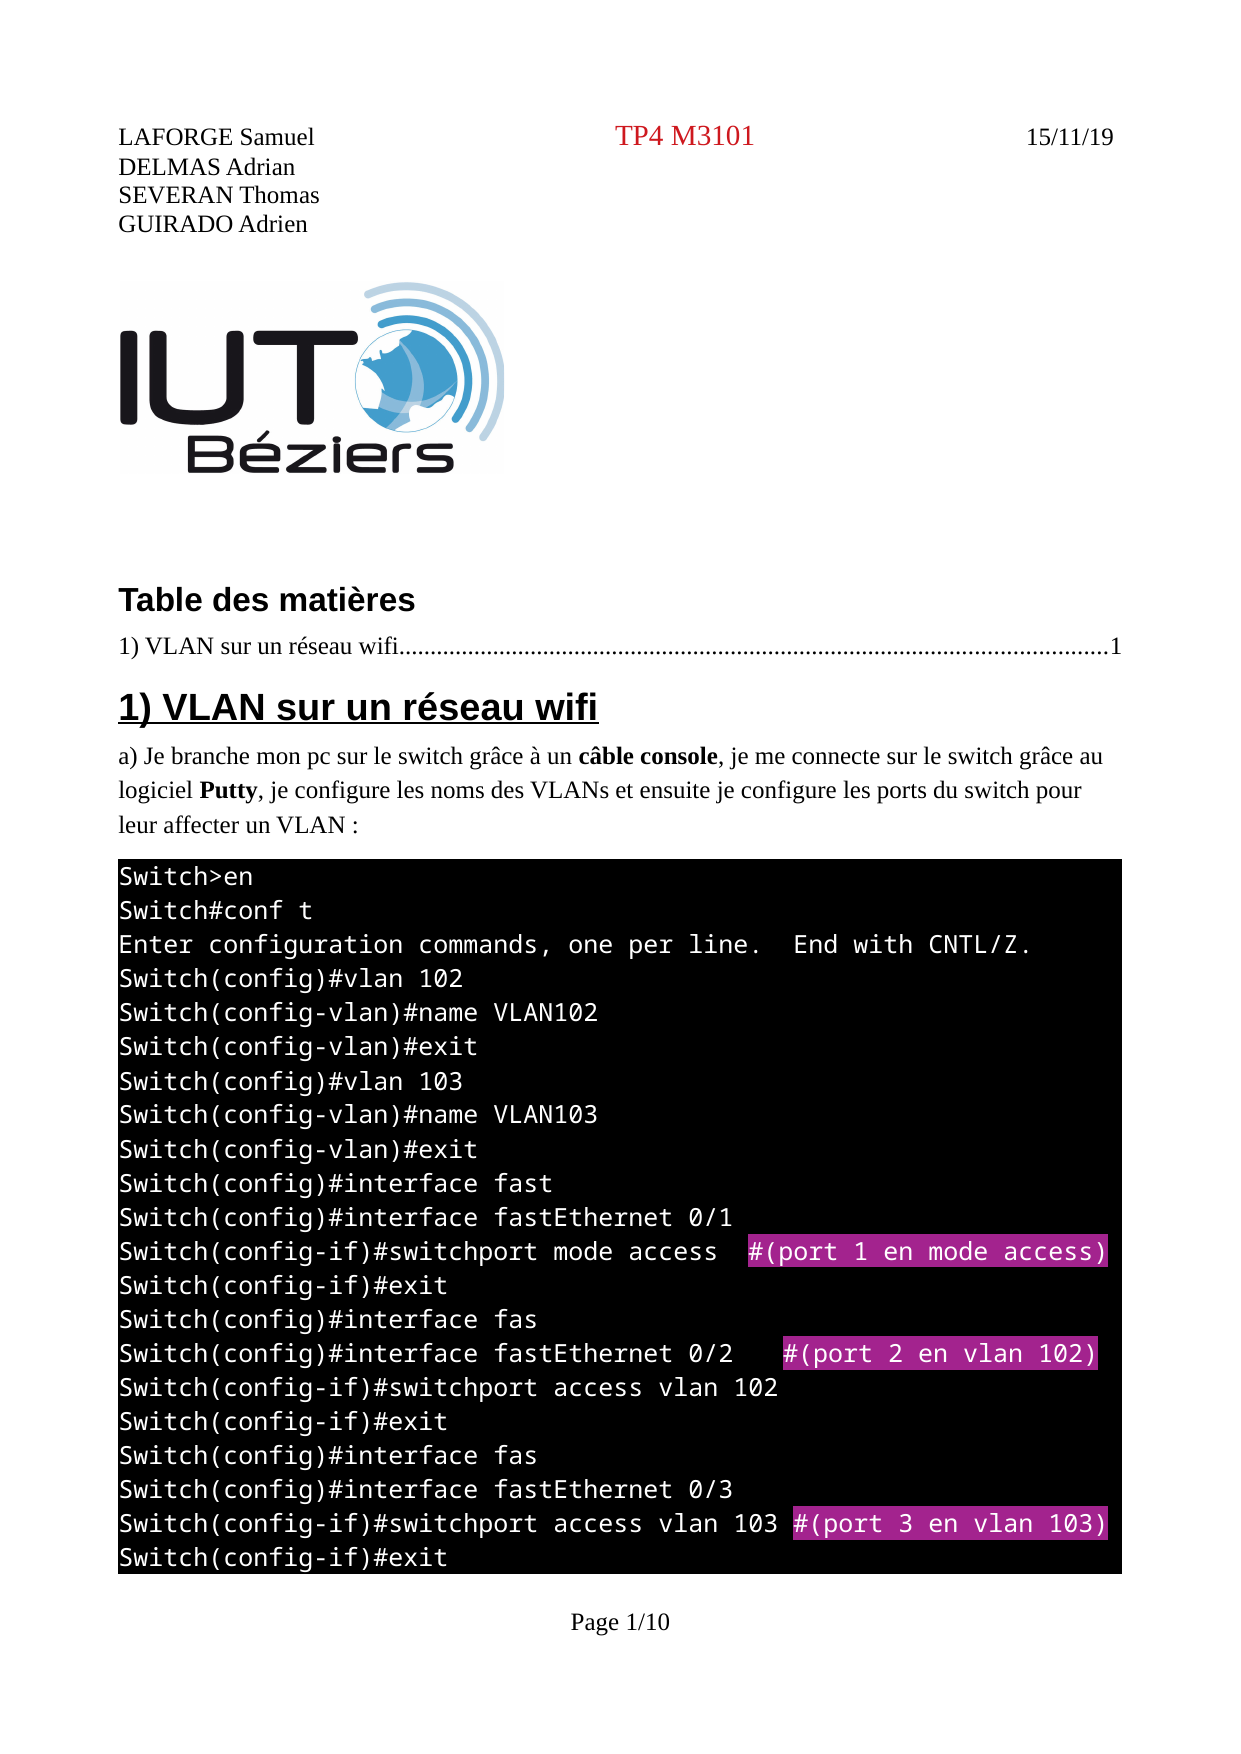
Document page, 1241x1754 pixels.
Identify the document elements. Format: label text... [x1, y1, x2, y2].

text Switch(config)#vlan 103 [118, 1063, 1122, 1097]
text Switch(config)#vlan 102 [118, 961, 1122, 995]
text Switch(config)#interface fastEthernet 0/3 [118, 1472, 1122, 1506]
text Switch(config-if)#switchport access vlan 102 [118, 1370, 1122, 1404]
text Switch(config-vlan)#exit [118, 1131, 1122, 1165]
text Switch(config-if)#switchport mode access #(port 1 en mode access) [118, 1233, 1122, 1267]
text Switch(config)#interface fast [118, 1165, 1122, 1199]
text Switch(config-vlan)#name VLAN102 [118, 995, 1122, 1029]
text Switch(config-vlan)#exit [118, 1029, 1122, 1063]
subtitle Table des matières [118, 580, 1122, 618]
text Switch(config-vlan)#name VLAN103 [118, 1097, 1122, 1131]
text Switch(config)#interface fas [118, 1438, 1122, 1472]
text Switch(config)#interface fastEthernet 0/1 [118, 1199, 1122, 1233]
text Switch(config-if)#switchport access vlan 103 #(port 3 en vlan 103) [118, 1506, 1122, 1540]
text Switch(config-if)#exit [118, 1404, 1122, 1438]
subtitle 1) VLAN sur un réseau wifi [118, 684, 1122, 728]
text Switch#conf t [118, 893, 1122, 927]
picture [120, 281, 505, 474]
text Switch(config)#interface fastEthernet 0/2 #(port 2 en vlan 102) [118, 1336, 1122, 1370]
text Switch(config-if)#exit [118, 1540, 1122, 1574]
text Enter configuration commands, one per line. End with CNTL/Z. [118, 927, 1122, 961]
text Switch>en [118, 859, 1122, 893]
text 1) VLAN sur un réseau wifi 1 [118, 631, 1122, 659]
text Switch(config)#interface fas [118, 1302, 1122, 1336]
text a) Je branche mon pc sur le switch grâce à un câble console, je me connecte sur le switch grâce au logiciel Putty, je configure les noms des VLANs et ensuite je configure les ports du switch pour leur affecter un VLAN : [118, 741, 1122, 838]
text Switch(config-if)#exit [118, 1267, 1122, 1302]
